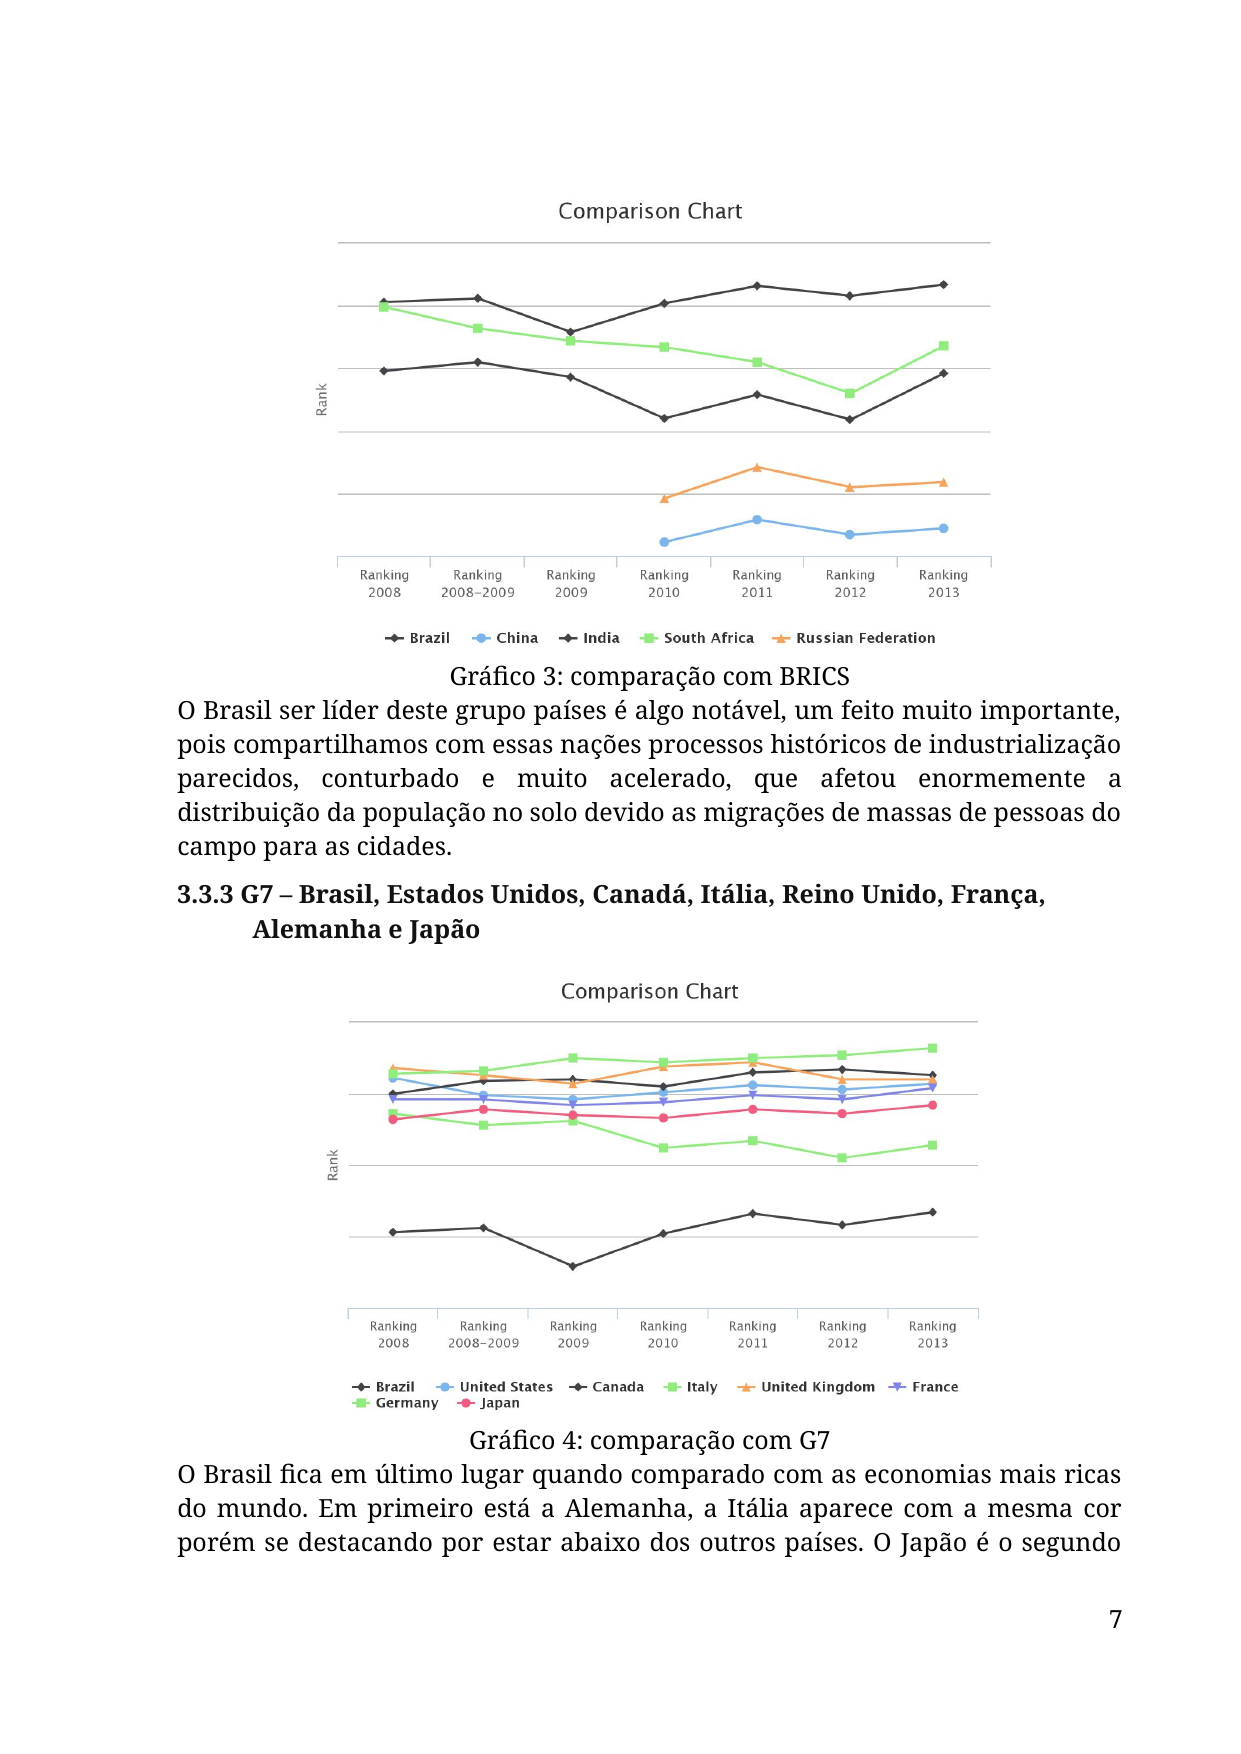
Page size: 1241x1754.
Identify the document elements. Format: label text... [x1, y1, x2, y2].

text Gráfico 4: comparação com G7 [311, 1423, 989, 1456]
text O Brasil fica em último lugar quando comparado com as economias mais ricas do mundo. Em primeiro está a Alemanha, a Itália aparece com a mesma cor porém se destacando por estar abaixo dos outros países. O Japão é o segundo [177, 958, 1122, 1559]
picture [298, 189, 1002, 659]
text Gráfico 3: comparação com BRICS [298, 659, 1001, 692]
text O Brasil ser líder deste grupo países é algo notável, um feito muito importante, pois compartilhamos com essas nações processos históricos de industrialização parecidos, conturbado e muito acelerado, que afetou enormemente a distribuição da população no solo devido as migrações de massas de pessoas do campo para as cidades. [177, 177, 1122, 863]
subtitle 3.3.3 G7 – Brasil, Estados Unidos, Canadá, Itália, Reino Unido, França, Alemanha e Japão [177, 877, 1122, 945]
picture [310, 970, 989, 1423]
